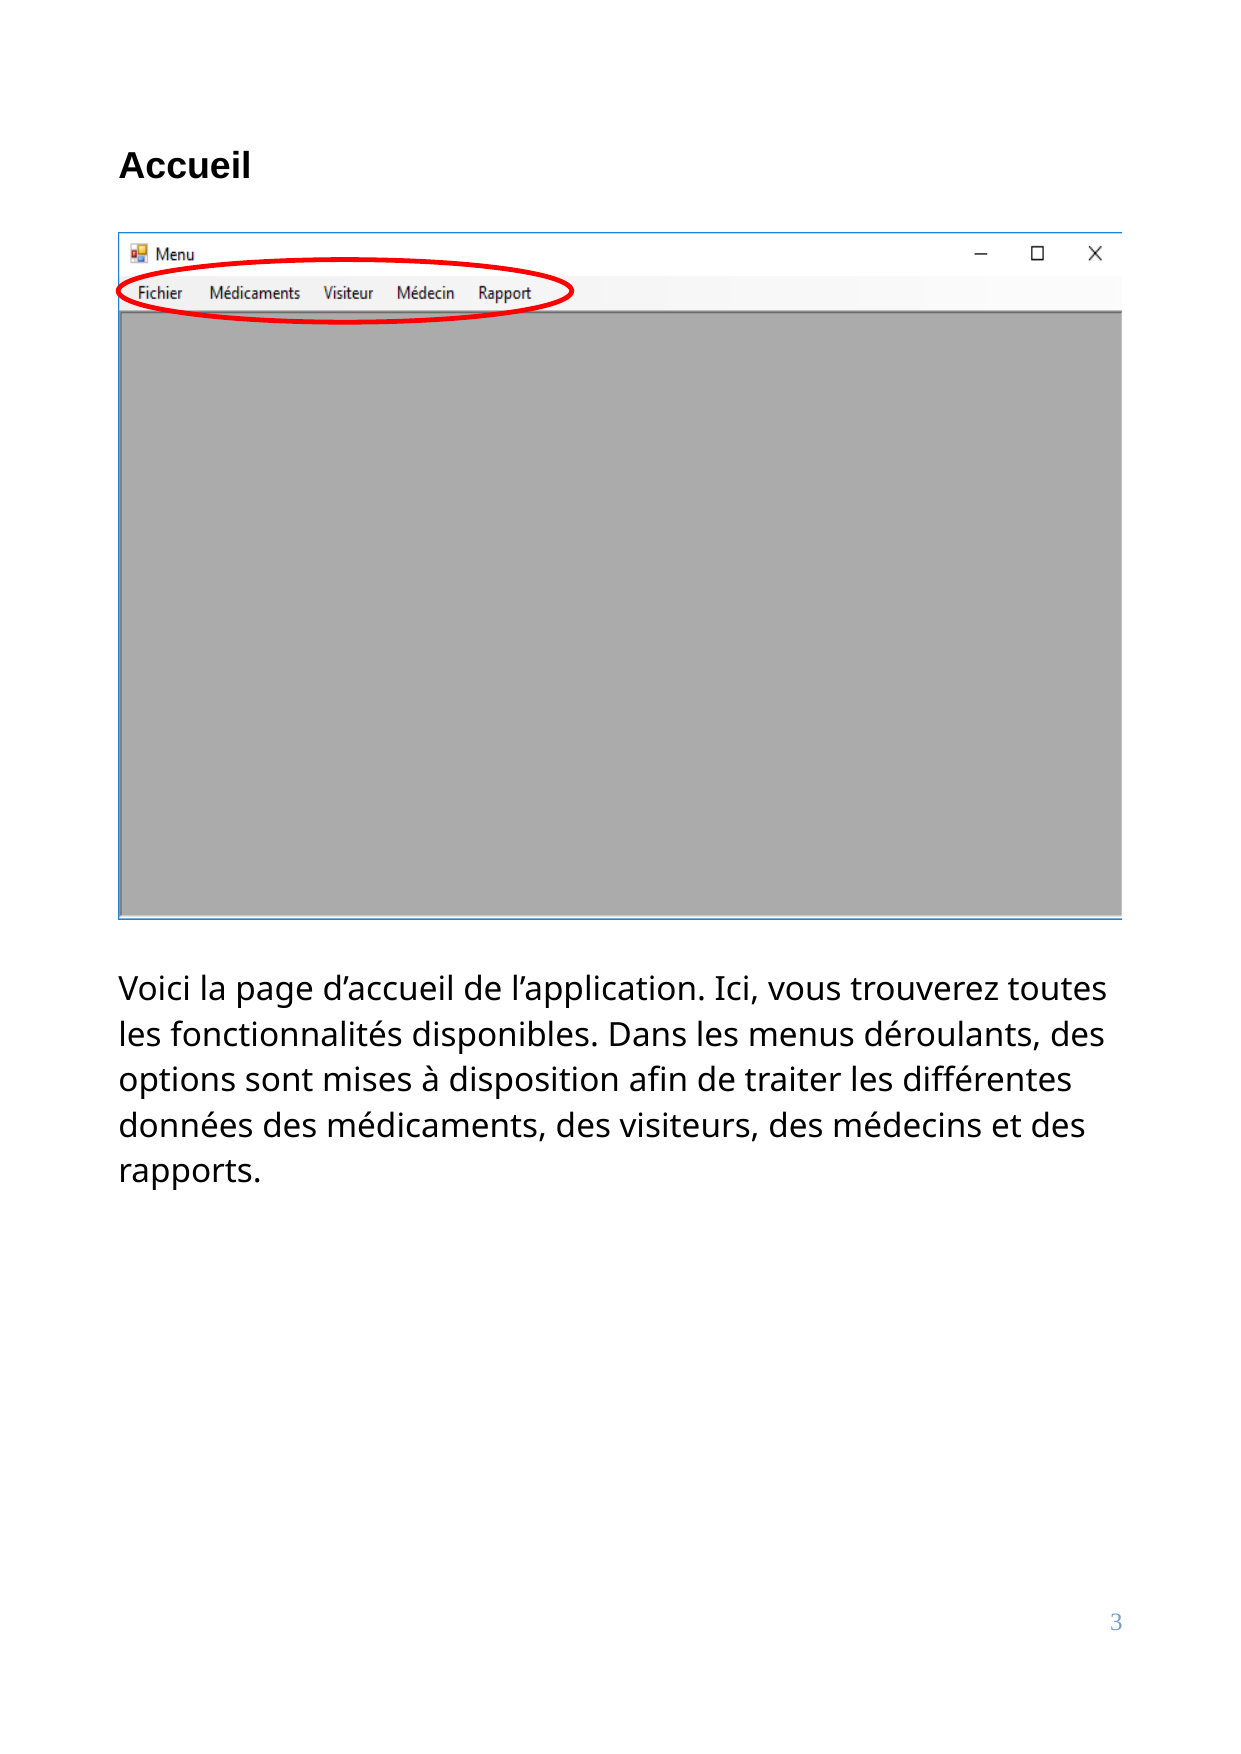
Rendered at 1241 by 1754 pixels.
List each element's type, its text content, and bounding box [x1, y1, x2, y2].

picture [118, 232, 1123, 920]
picture [121, 262, 569, 319]
subtitle Accueil [118, 143, 1122, 186]
text Voici la page d’accueil de l’application. Ici, vous trouverez toutes les fonctionnalités disponibles. Dans les menus déroulants, des options sont mises à disposition afin de traiter les différentes données des médicaments, des visiteurs, des médecins et des rapports. [118, 965, 1122, 1192]
